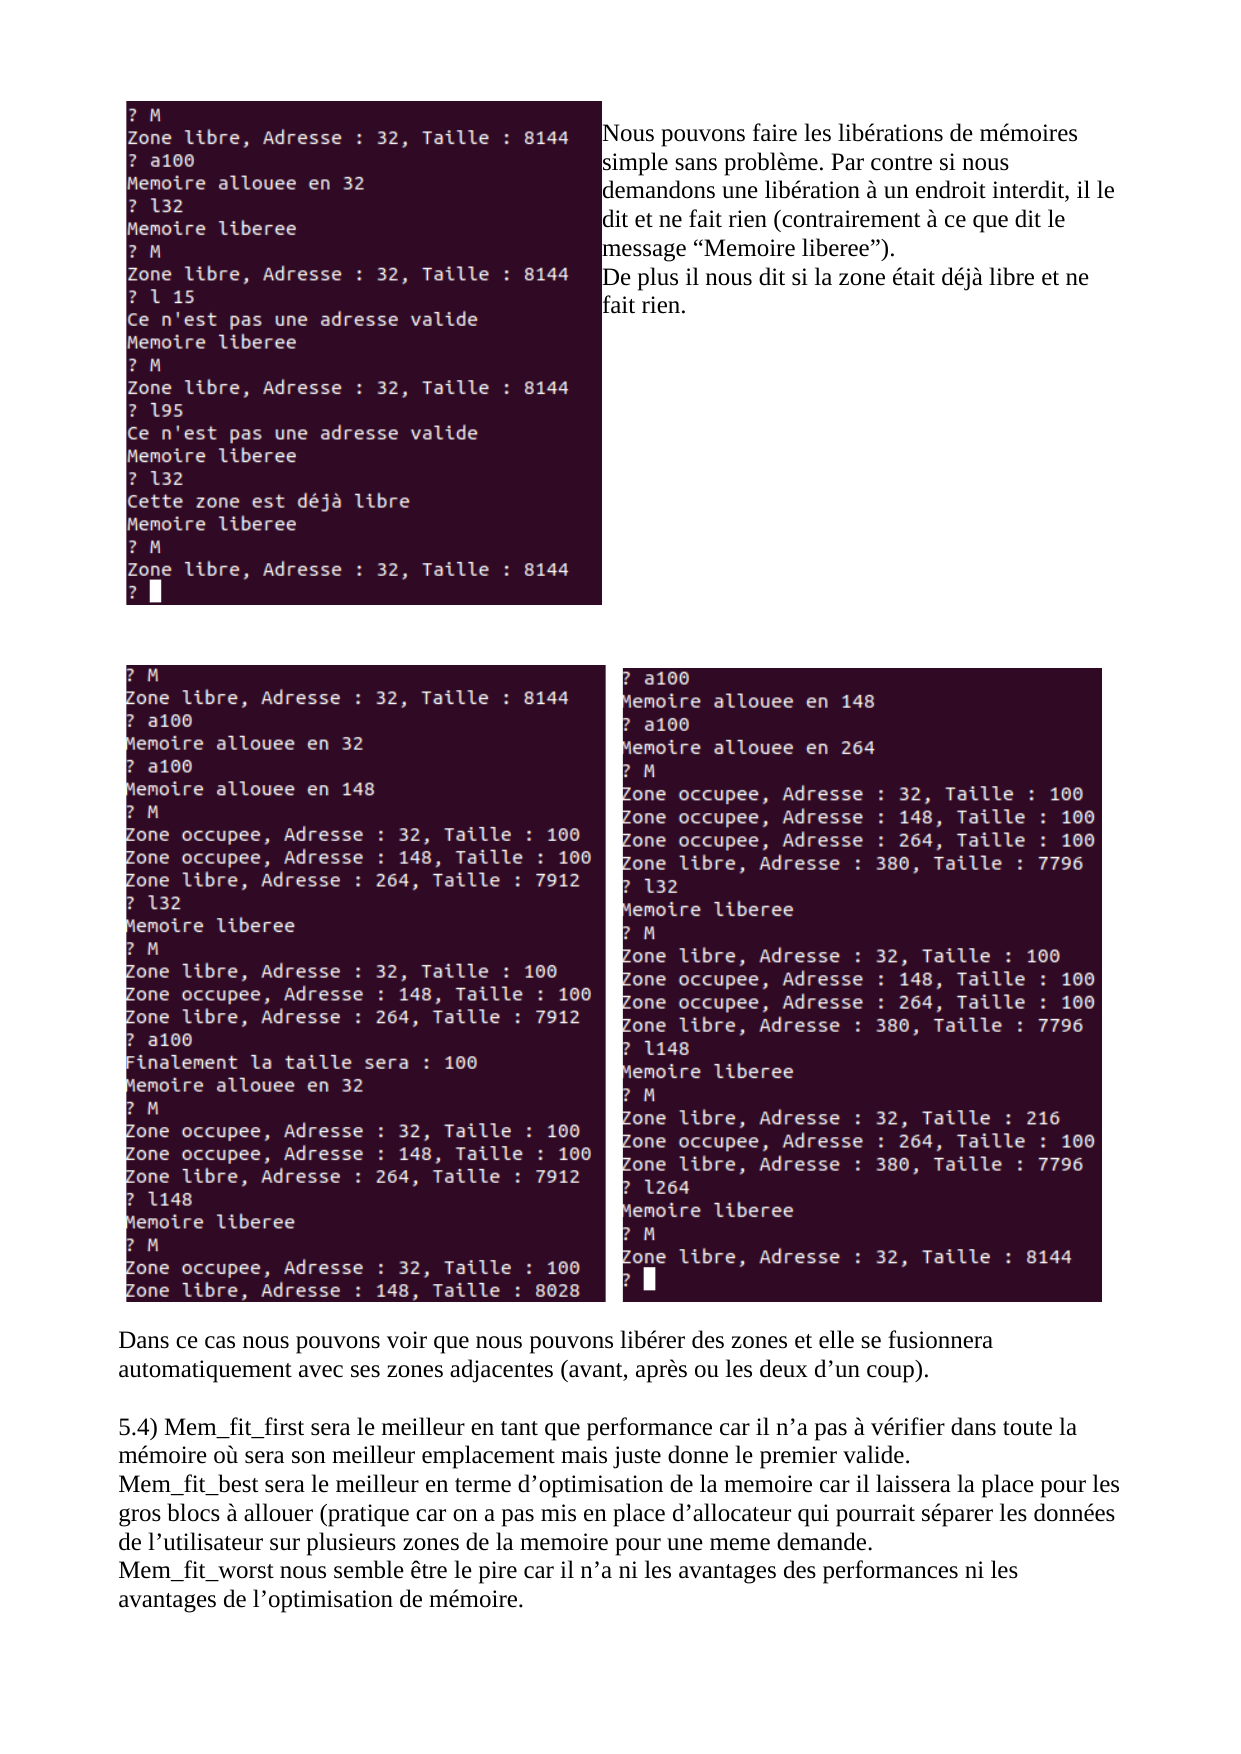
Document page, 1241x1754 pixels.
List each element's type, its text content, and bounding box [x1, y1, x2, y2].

text 5.4) Mem_fit_first sera le meilleur en tant que performance car il n’a pas à vérifier dans toute la mémoire où sera son meilleur emplacement mais juste donne le premier valide. [118, 1412, 1122, 1469]
text De plus il nous dit si la zone était déjà libre et ne fait rien. [602, 262, 1122, 319]
text Dans ce cas nous pouvons voir que nous pouvons libérer des zones et elle se fusionnera automatiquement avec ses zones adjacentes (avant, après ou les deux d’un coup). [118, 1326, 1122, 1383]
picture [622, 668, 1102, 1302]
picture [126, 665, 606, 1302]
picture [126, 101, 602, 605]
text Nous pouvons faire les libérations de mémoires simple sans problème. Par contre si nous demandons une libération à un endroit interdit, il le dit et ne fait rien (contrairement à ce que dit le message “Memoire liberee”). [602, 118, 1122, 262]
text Mem_fit_best sera le meilleur en terme d’optimisation de la memoire car il laissera la place pour les gros blocs à allouer (pratique car on a pas mis en place d’allocateur qui pourrait séparer les données de l’utilisateur sur plusieurs zones de la memoire pour une meme demande. [118, 1469, 1122, 1556]
text Mem_fit_worst nous semble être le pire car il n’a ni les avantages des performances ni les avantages de l’optimisation de mémoire. [118, 1556, 1122, 1613]
